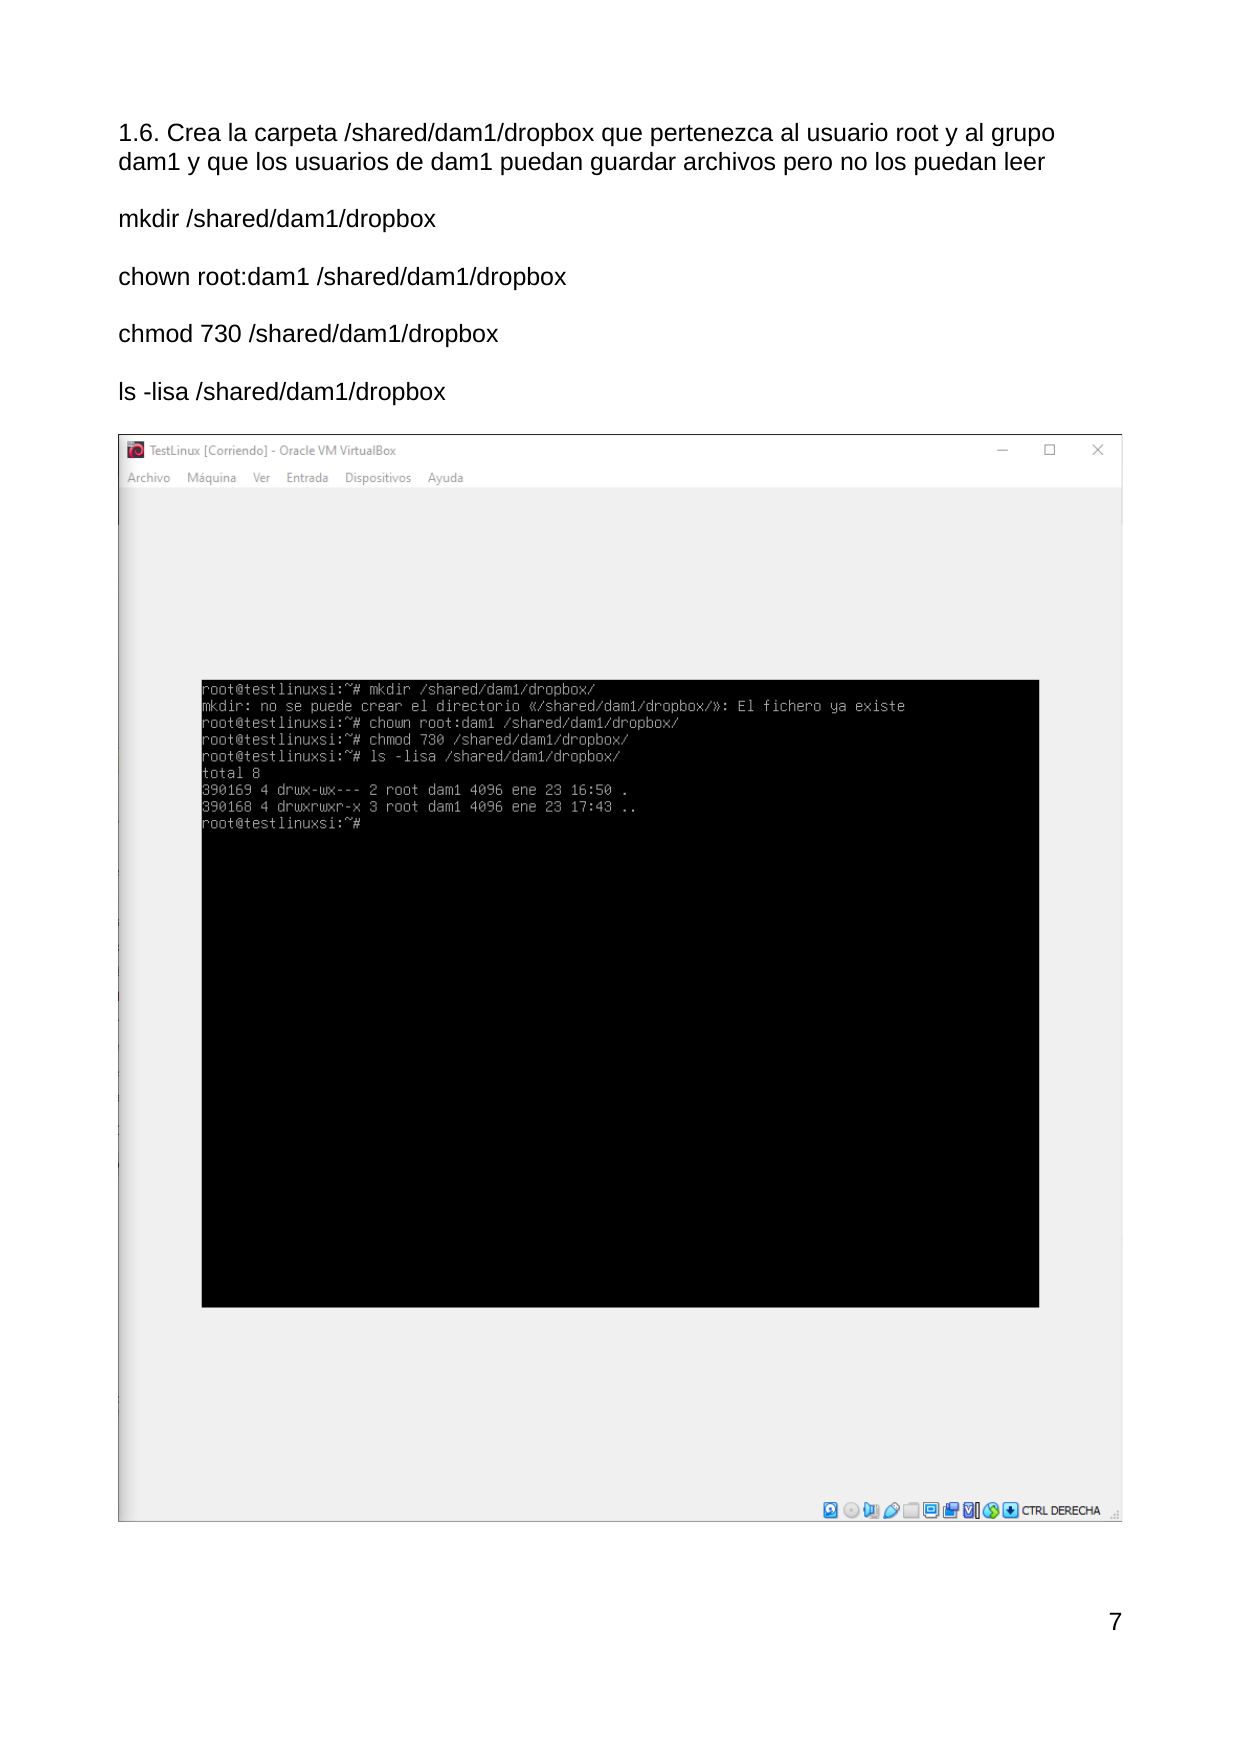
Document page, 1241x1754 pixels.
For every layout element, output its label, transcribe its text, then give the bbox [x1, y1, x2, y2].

text mkdir /shared/dam1/dropbox [118, 204, 1122, 233]
text chown root:dam1 /shared/dam1/dropbox [118, 262, 1122, 291]
text chmod 730 /shared/dam1/dropbox [118, 319, 1122, 348]
text ls -lisa /shared/dam1/dropbox [118, 377, 1122, 406]
text 1.6. Crea la carpeta /shared/dam1/dropbox que pertenezca al usuario root y al grupo dam1 y que los usuarios de dam1 puedan guardar archivos pero no los puedan leer [118, 118, 1122, 176]
picture [118, 434, 1123, 1522]
